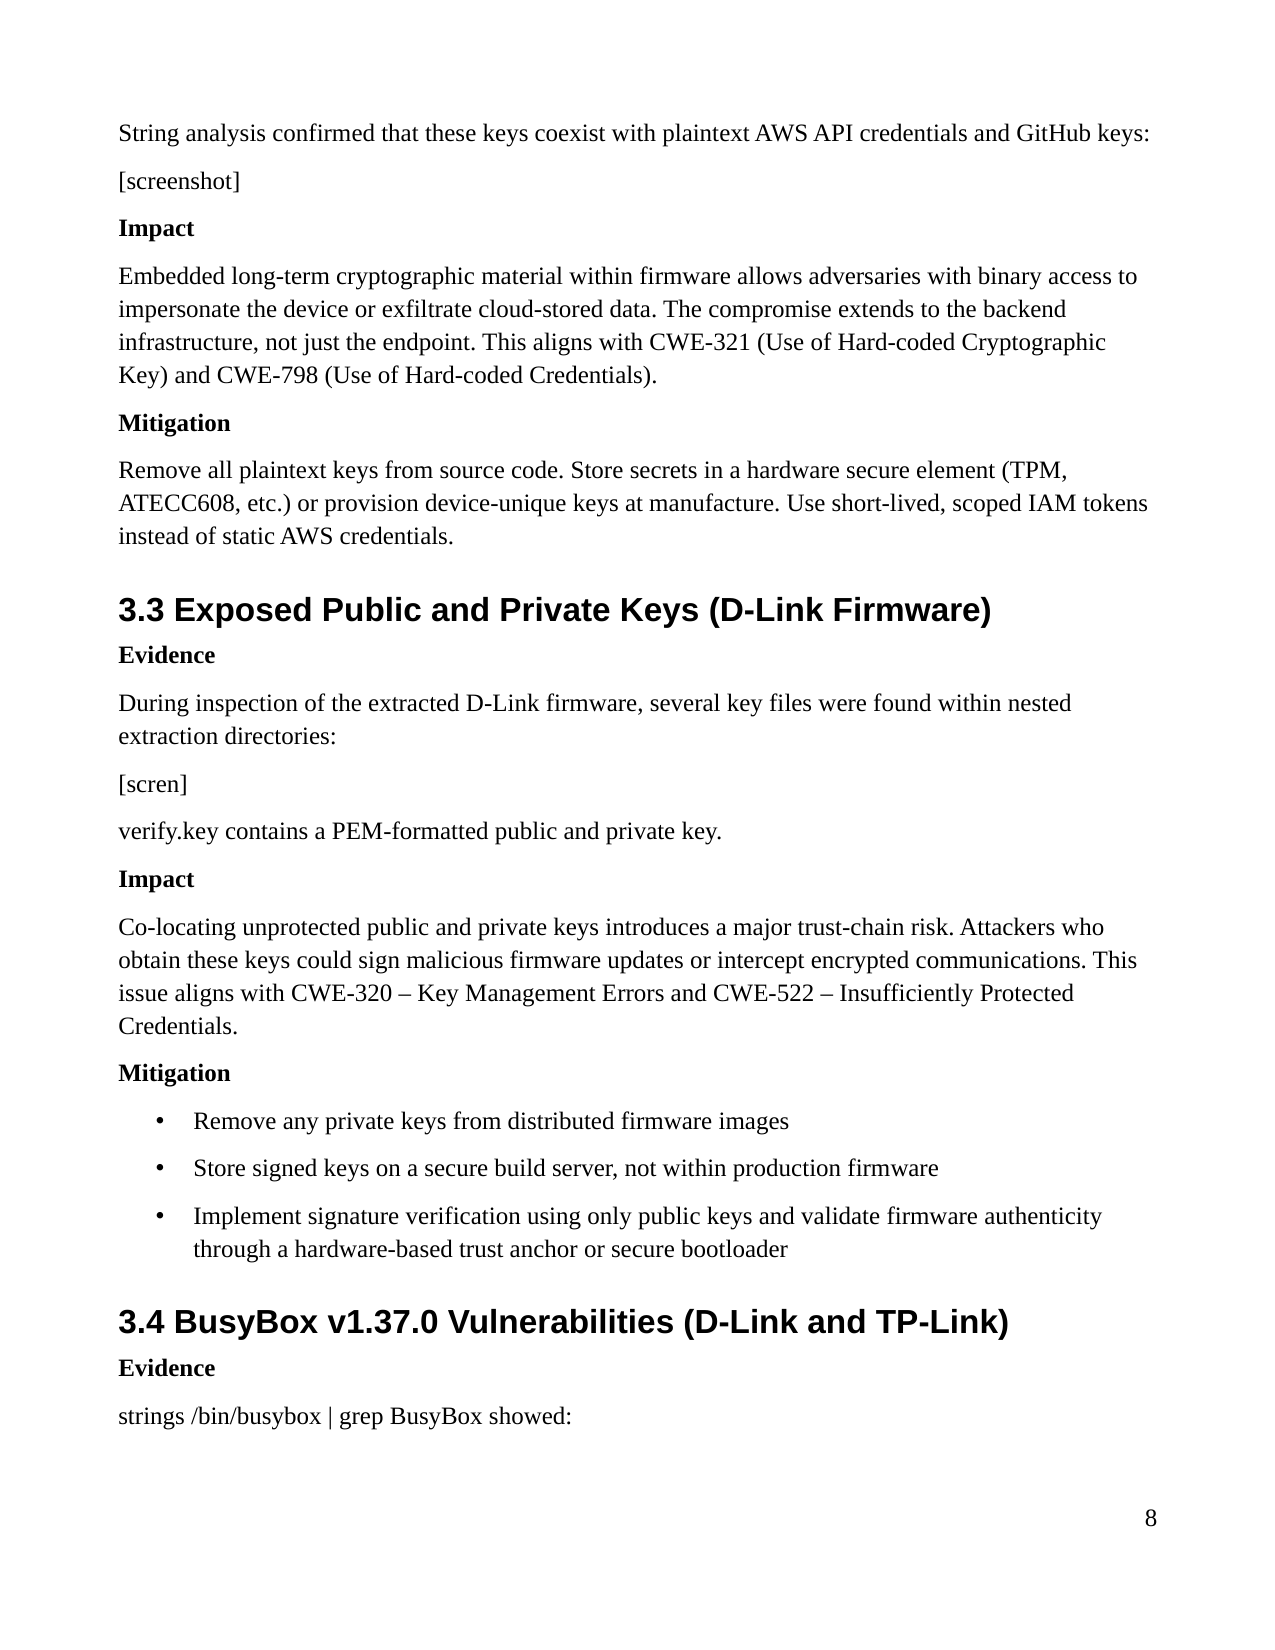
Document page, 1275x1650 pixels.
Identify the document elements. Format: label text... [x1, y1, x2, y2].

text String analysis confirmed that these keys coexist with plaintext AWS API credentials and GitHub keys: [118, 118, 1157, 147]
text Mitigation [118, 408, 1157, 436]
text verify.key contains a PEM-formatted public and private key. [118, 816, 1157, 845]
text Evidence [118, 641, 1157, 669]
text [scren] [118, 769, 1157, 798]
text strings /bin/busybox | grep BusyBox showed: [118, 1401, 1157, 1430]
text [screenshot] [118, 166, 1157, 194]
text Evidence [118, 1353, 1157, 1382]
text Co-locating unprotected public and private keys introduces a major trust-chain risk. Attackers who obtain these keys could sign malicious firmware updates or intercept encrypted communications. This issue aligns with CWE-320 – Key Management Errors and CWE-522 – Insufficiently Protected Credentials. [118, 912, 1157, 1039]
list Store signed keys on a secure build server, not within production firmware [156, 1153, 1157, 1182]
list Implement signature verification using only public keys and validate firmware authenticity through a hardware-based trust anchor or secure bootloader [156, 1201, 1157, 1263]
text Impact [118, 213, 1157, 242]
text During inspection of the extracted D-Link firmware, several key files were found within nested extraction directories: [118, 688, 1157, 750]
text Remove all plaintext keys from source code. Store secrets in a hardware secure element (TPM, ATECC608, etc.) or provision device-unique keys at manufacture. Use short-lived, scoped IAM tokens instead of static AWS credentials. [118, 455, 1157, 550]
text Impact [118, 864, 1157, 893]
subtitle 3.3 Exposed Public and Private Keys (D-Link Firmware) [118, 590, 1157, 628]
text Embedded long-term cryptographic material within firmware allows adversaries with binary access to impersonate the device or exfiltrate cloud-stored data. The compromise extends to the backend infrastructure, not just the endpoint. This aligns with CWE-321 (Use of Hard-coded Cryptographic Key) and CWE-798 (Use of Hard-coded Credentials). [118, 261, 1157, 389]
subtitle 3.4 BusyBox v1.37.0 Vulnerabilities (D-Link and TP-Link) [118, 1303, 1157, 1341]
text Mitigation [118, 1058, 1157, 1087]
list Remove any private keys from distributed firmware images [156, 1106, 1157, 1135]
